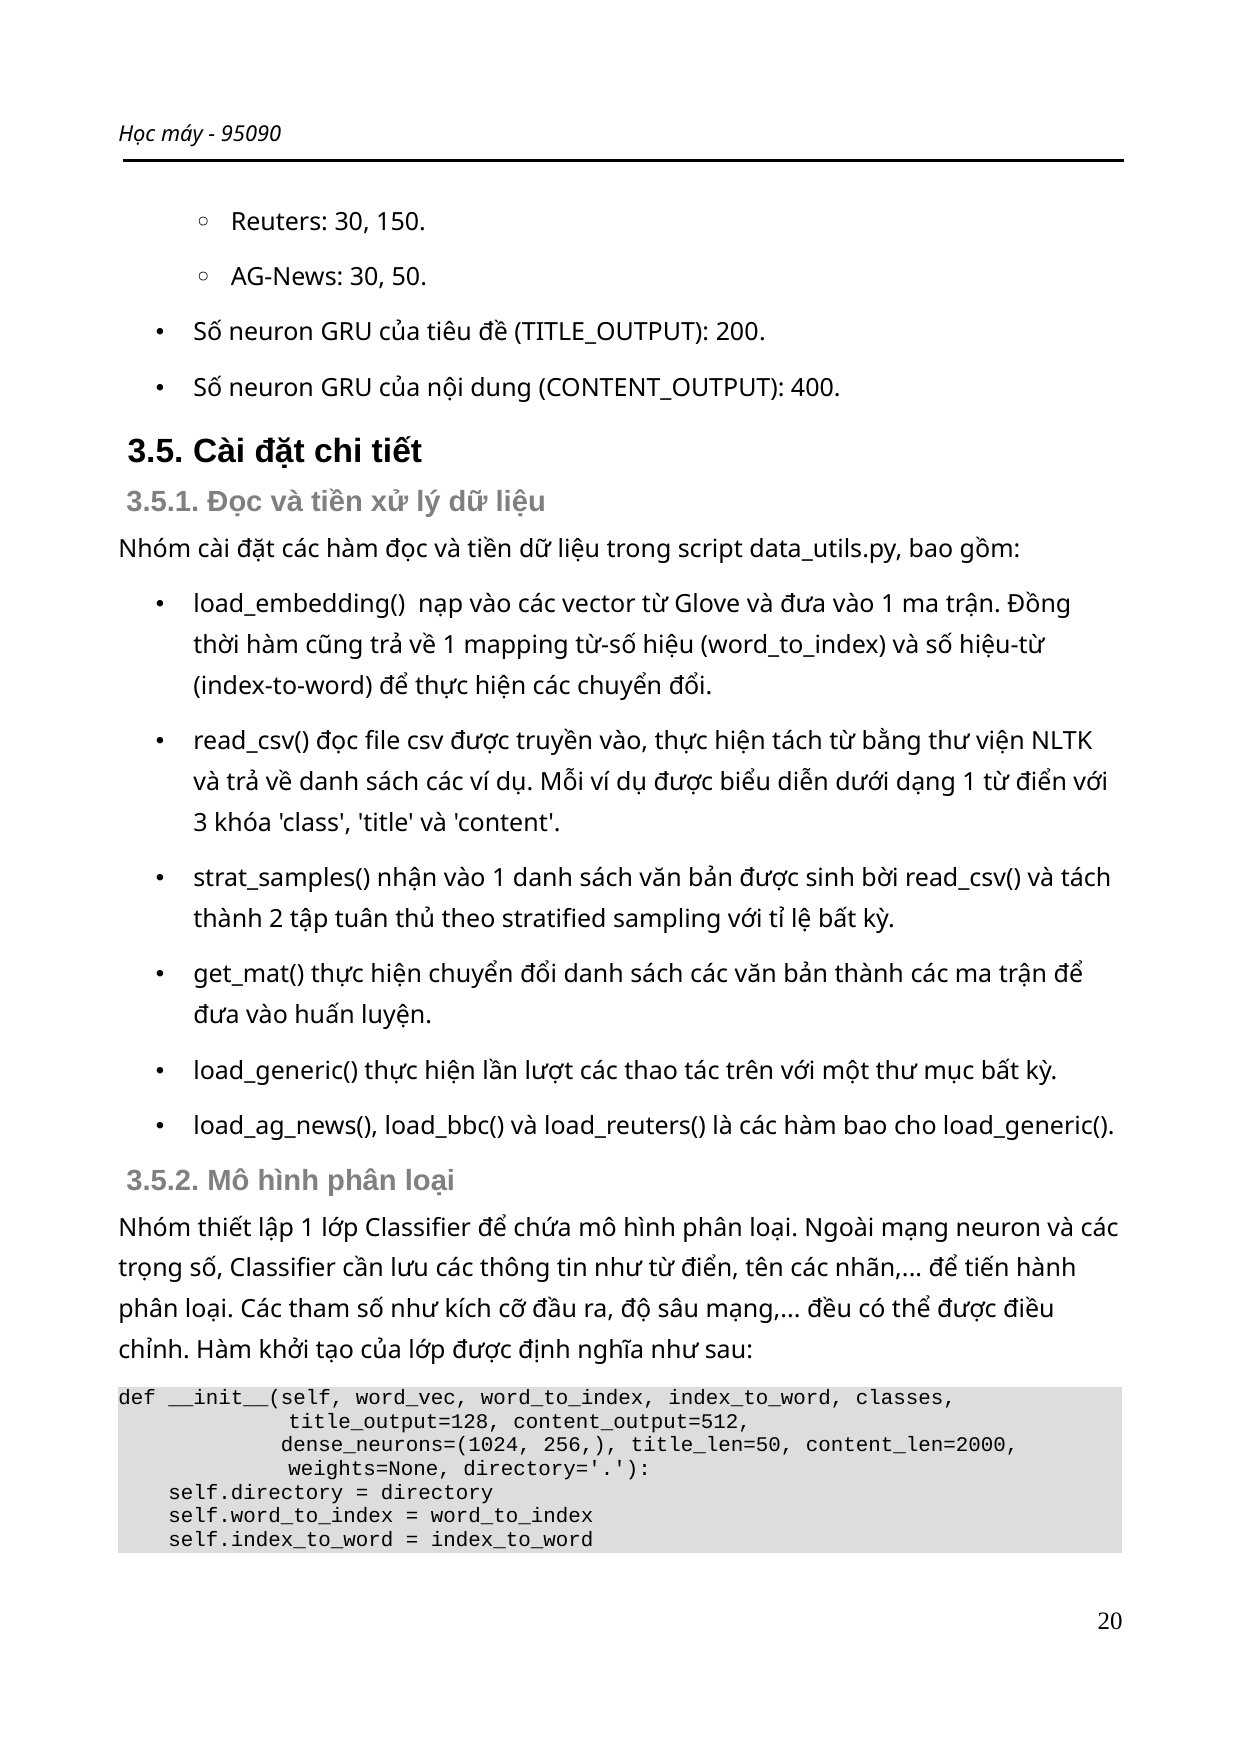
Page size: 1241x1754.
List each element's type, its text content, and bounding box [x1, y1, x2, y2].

text Nhóm cài đặt các hàm đọc và tiền dữ liệu trong script data_utils.py, bao gồm: [118, 530, 1122, 564]
text dense_neurons=(1024, 256,), title_len=50, content_len=2000, weights=None, directory='.'): [118, 1434, 1122, 1482]
list strat_samples() nhận vào 1 danh sách văn bản được sinh bời read_csv() và tách thành 2 tập tuân thủ theo stratified sampling với tỉ lệ bất kỳ. [156, 860, 1122, 935]
text self.index_to_word = index_to_word [118, 1529, 1122, 1553]
list read_csv() đọc file csv được truyền vào, thực hiện tách từ bằng thư viện NLTK và trả về danh sách các ví dụ. Mỗi ví dụ được biểu diễn dưới dạng 1 từ điển với 3 khóa 'class', 'title' và 'content'. [156, 723, 1122, 838]
list Số neuron GRU của nội dung (CONTENT_OUTPUT): 400. [156, 369, 1122, 403]
text def __init__(self, word_vec, word_to_index, index_to_word, classes, title_output=128, content_output=512, [118, 1387, 1122, 1434]
list Reuters: 30, 150. [193, 203, 1122, 237]
list load_ag_news(), load_bbc() và load_reuters() là các hàm bao cho load_generic(). [156, 1108, 1122, 1142]
text self.directory = directory [118, 1482, 1122, 1505]
list Số neuron GRU của tiêu đề (TITLE_OUTPUT): 200. [156, 314, 1122, 348]
subtitle Cài đặt chi tiết [118, 431, 1122, 470]
text Nhóm thiết lập 1 lớp Classifier để chứa mô hình phân loại. Ngoài mạng neuron và các trọng số, Classifier cần lưu các thông tin như từ điển, tên các nhãn,... để tiến hành phân loại. Các tham số như kích cỡ đầu ra, độ sâu mạng,... đều có thể được điều chỉnh. Hàm khởi tạo của lớp được định nghĩa như sau: [118, 1209, 1122, 1366]
list load_generic() thực hiện lần lượt các thao tác trên với một thư mục bất kỳ. [156, 1052, 1122, 1086]
subtitle Đọc và tiền xử lý dữ liệu [118, 484, 1122, 518]
list load_embedding() nạp vào các vector từ Glove và đưa vào 1 ma trận. Đồng thời hàm cũng trả về 1 mapping từ-số hiệu (word_to_index) và số hiệu-từ (index-to-word) để thực hiện các chuyển đổi. [156, 586, 1122, 701]
text self.word_to_index = word_to_index [118, 1505, 1122, 1529]
list AG-News: 30, 50. [193, 258, 1122, 293]
subtitle Mô hình phân loại [118, 1163, 1122, 1197]
list get_mat() thực hiện chuyển đổi danh sách các văn bản thành các ma trận để đưa vào huấn luyện. [156, 956, 1122, 1031]
